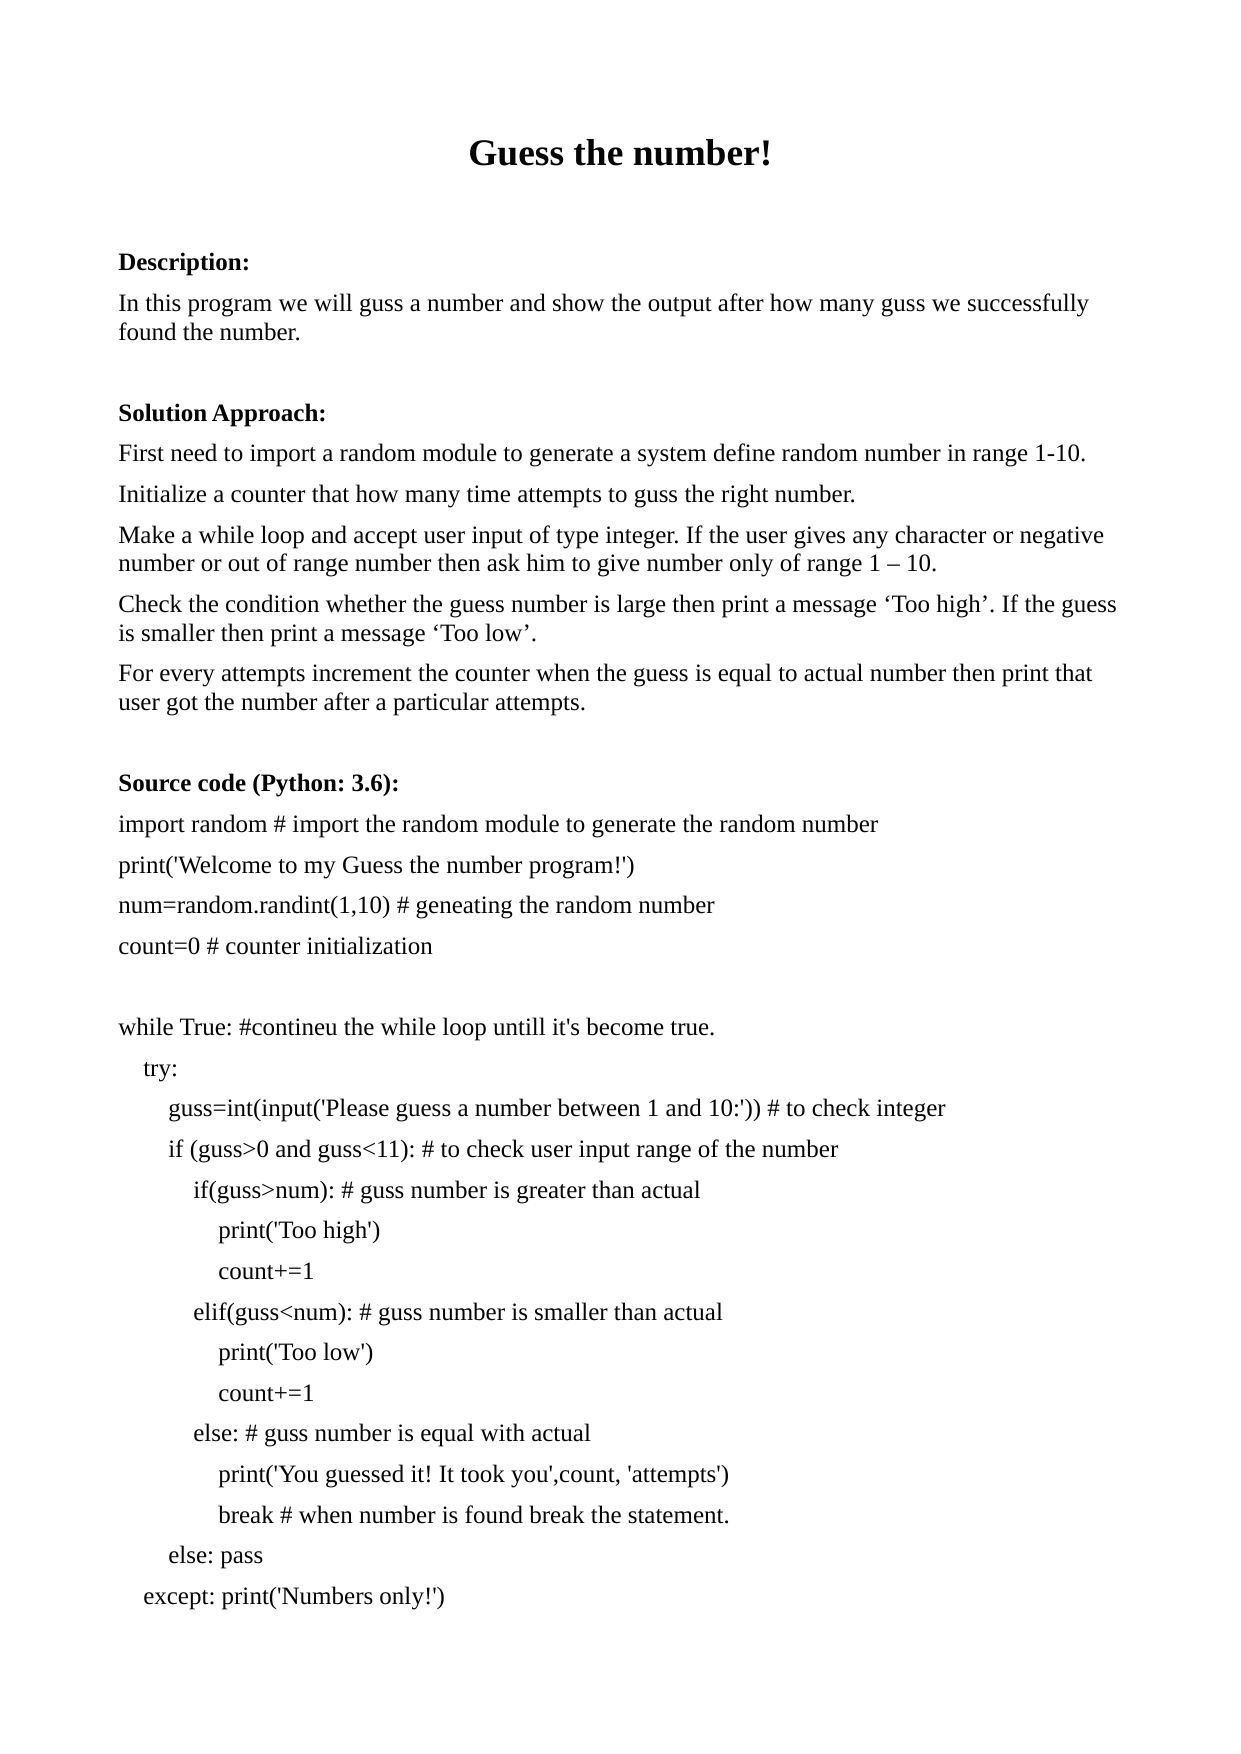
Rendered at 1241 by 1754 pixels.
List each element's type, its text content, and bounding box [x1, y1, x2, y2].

text count+=1 [118, 1378, 1122, 1407]
text import random # import the random module to generate the random number [118, 809, 1122, 838]
text except: print('Numbers only!') [118, 1581, 1122, 1610]
text For every attempts increment the counter when the guess is equal to actual number then print that user got the number after a particular attempts. [118, 658, 1122, 716]
text Initialize a counter that how many time attempts to guss the right number. [118, 479, 1122, 508]
text print('Welcome to my Guess the number program!') [118, 850, 1122, 878]
text In this program we will guss a number and show the output after how many guss we successfully found the number. [118, 288, 1122, 345]
text count=0 # counter initialization [118, 931, 1122, 960]
text if(guss>num): # guss number is greater than actual [118, 1175, 1122, 1203]
text try: [118, 1053, 1122, 1082]
text Solution Approach: [118, 398, 1122, 427]
text break # when number is found break the statement. [118, 1500, 1122, 1528]
text if (guss>0 and guss<11): # to check user input range of the number [118, 1134, 1122, 1163]
text elif(guss<num): # guss number is smaller than actual [118, 1297, 1122, 1325]
text count+=1 [118, 1256, 1122, 1285]
text num=random.randint(1,10) # geneating the random number [118, 890, 1122, 919]
text else: pass [118, 1540, 1122, 1569]
text while True: #contineu the while loop untill it's become true. [118, 1012, 1122, 1041]
text print('You guessed it! It took you',count, 'attempts') [118, 1459, 1122, 1488]
text Check the condition whether the guess number is large then print a message ‘Too high’. If the guess is smaller then print a message ‘Too low’. [118, 589, 1122, 647]
text Source code (Python: 3.6): [118, 768, 1122, 797]
text Guess the number! [118, 131, 1122, 174]
text guss=int(input('Please guess a number between 1 and 10:')) # to check integer [118, 1093, 1122, 1122]
text print('Too high') [118, 1215, 1122, 1244]
text Description: [118, 247, 1122, 276]
text print('Too low') [118, 1337, 1122, 1366]
text First need to import a random module to generate a system define random number in range 1-10. [118, 438, 1122, 467]
text Make a while loop and accept user input of type integer. If the user gives any character or negative number or out of range number then ask him to give number only of range 1 – 10. [118, 520, 1122, 577]
text else: # guss number is equal with actual [118, 1418, 1122, 1447]
